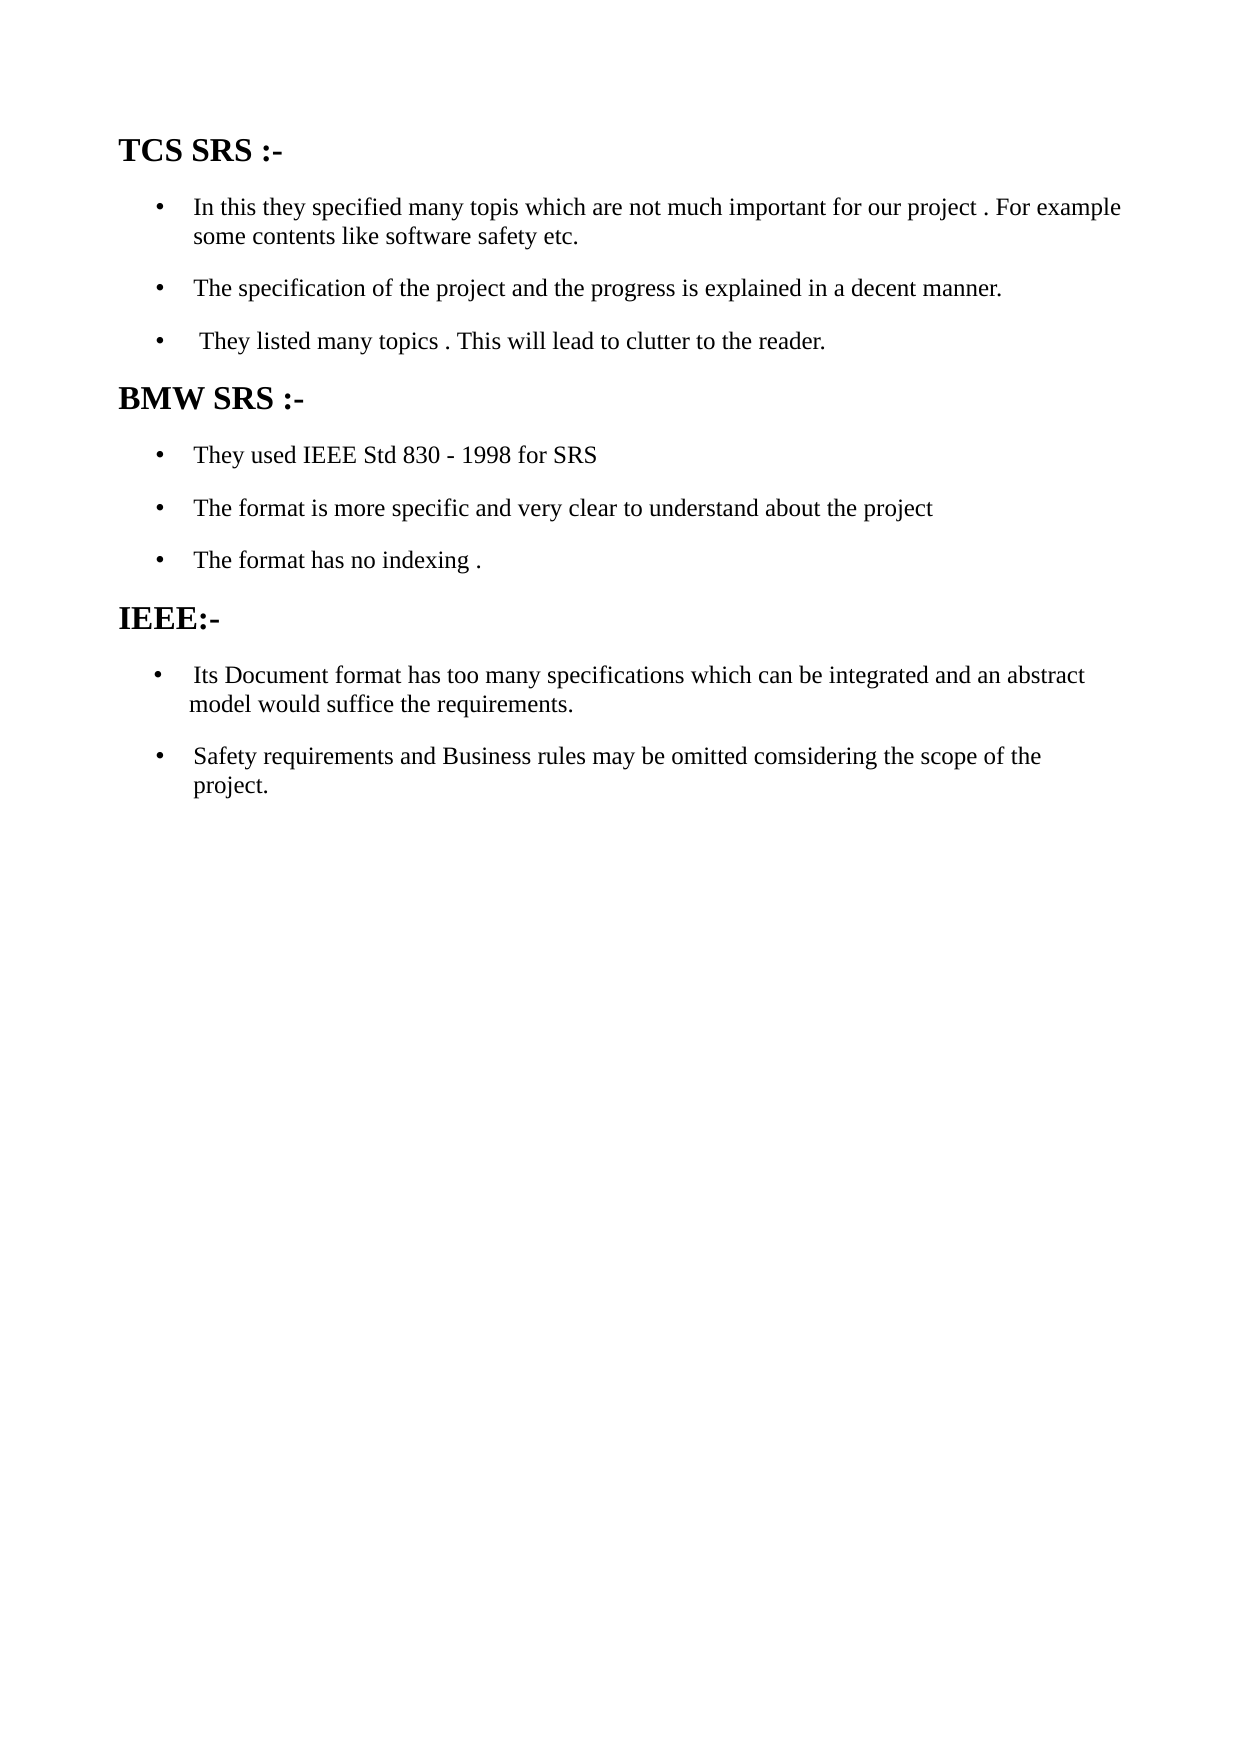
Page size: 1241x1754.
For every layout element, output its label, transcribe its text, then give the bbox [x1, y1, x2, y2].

list They used IEEE Std 830 - 1998 for SRS [156, 440, 1122, 469]
text TCS SRS :- [118, 130, 1122, 168]
list In this they specified many topis which are not much important for our project . For example some contents like software safety etc. [156, 192, 1122, 249]
list The format is more specific and very clear to understand about the project [156, 493, 1122, 522]
list The format has no indexing . [156, 545, 1122, 574]
list The specification of the project and the progress is explained in a decent manner. [156, 273, 1122, 302]
list Safety requirements and Business rules may be omitted comsidering the scope of the project. [156, 741, 1122, 827]
list Its Document format has too many specifications which can be integrated and an abstract model would suffice the requirements. [153, 660, 1122, 717]
list IEEE:- [83, 598, 1122, 636]
text BMW SRS :- [118, 378, 1122, 417]
list They listed many topics . This will lead to clutter to the reader. [156, 326, 1122, 354]
